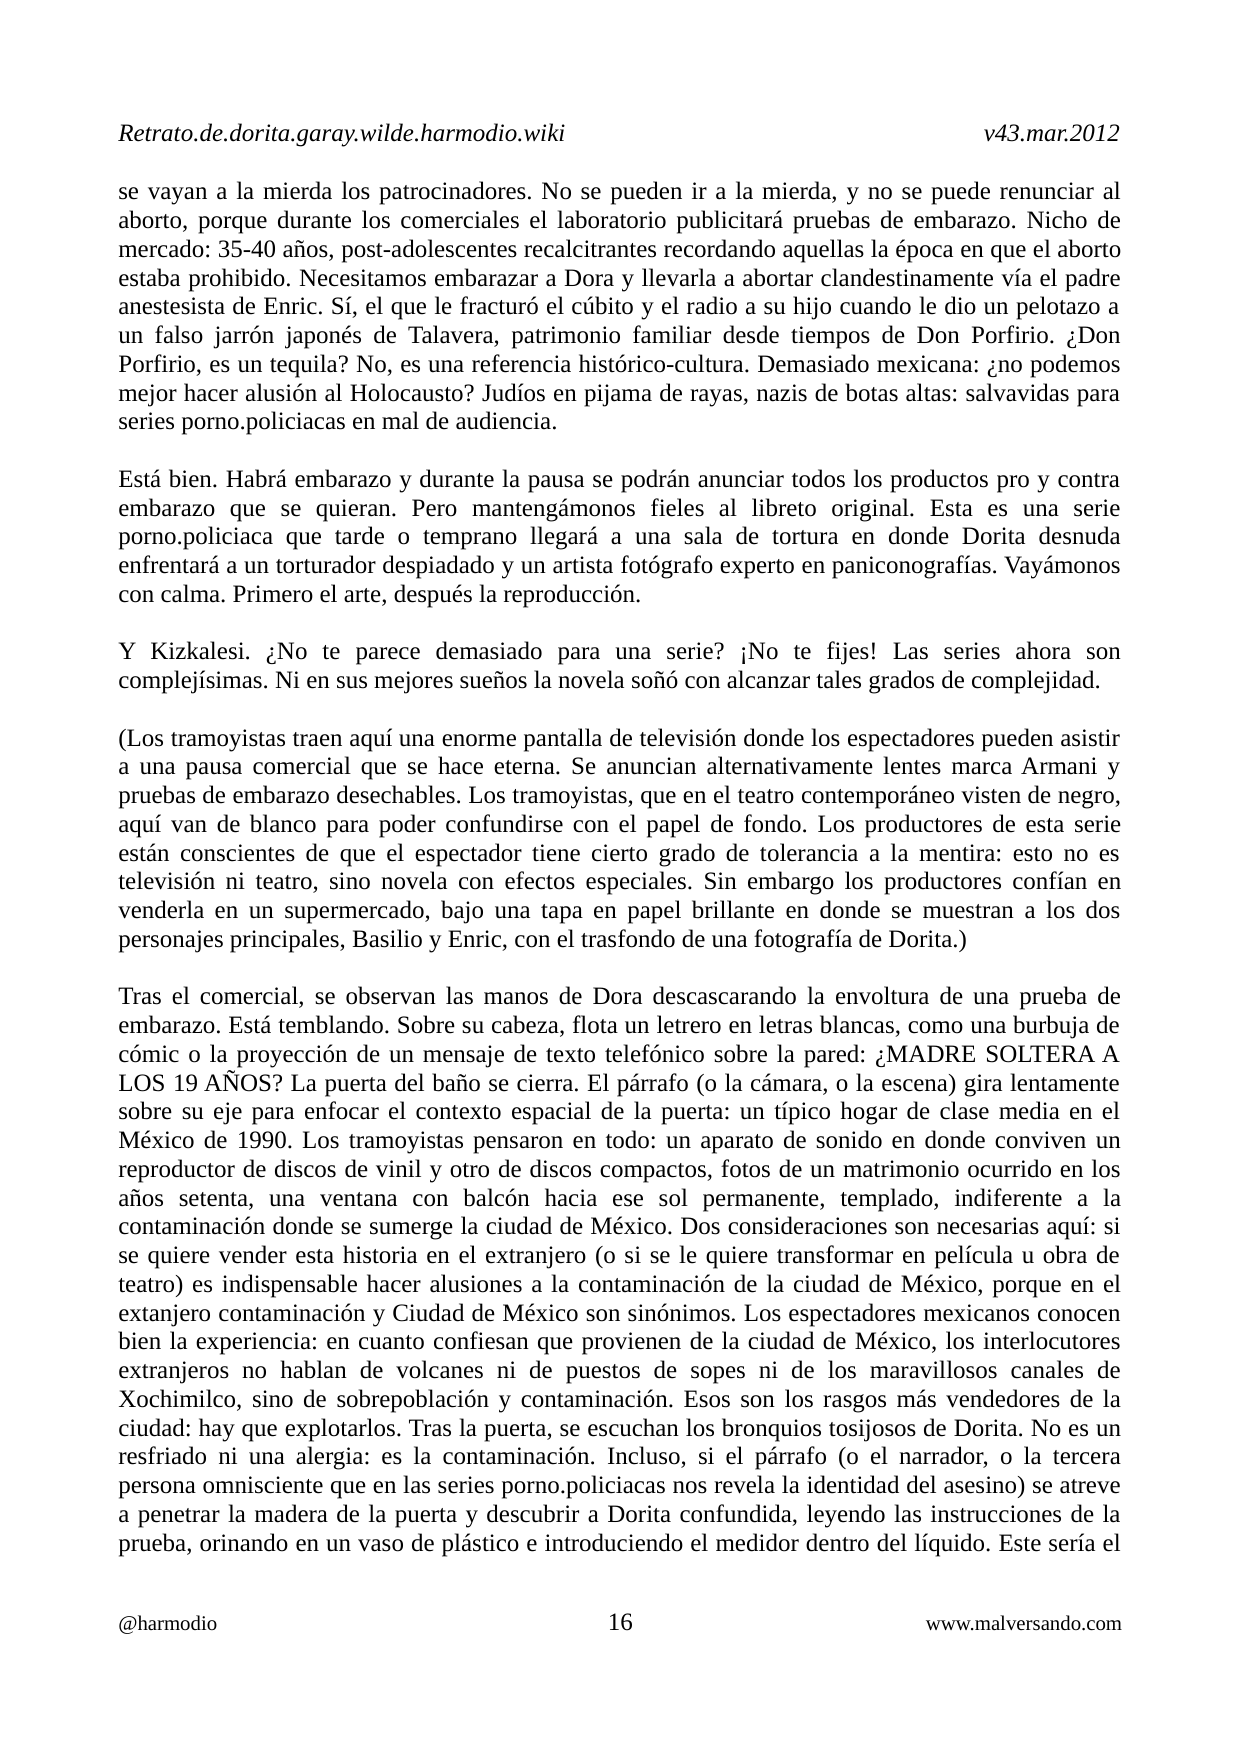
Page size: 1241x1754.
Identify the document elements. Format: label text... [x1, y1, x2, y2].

text Tras el comercial, se observan las manos de Dora descascarando la envoltura de una prueba de embarazo. Está temblando. Sobre su cabeza, flota un letrero en letras blancas, como una burbuja de cómic o la proyección de un mensaje de texto telefónico sobre la pared: ¿MADRE SOLTERA A LOS 19 AÑOS? La puerta del baño se cierra. El párrafo (o la cámara, o la escena) gira lentamente sobre su eje para enfocar el contexto espacial de la puerta: un típico hogar de clase media en el México de 1990. Los tramoyistas pensaron en todo: un aparato de sonido en donde conviven un reproductor de discos de vinil y otro de discos compactos, fotos de un matrimonio ocurrido en los años setenta, una ventana con balcón hacia ese sol permanente, templado, indiferente a la contaminación donde se sumerge la ciudad de México. Dos consideraciones son necesarias aquí: si se quiere vender esta historia en el extranjero (o si se le quiere transformar en película u obra de teatro) es indispensable hacer alusiones a la contaminación de la ciudad de México, porque en el extanjero contaminación y Ciudad de México son sinónimos. Los espectadores mexicanos conocen bien la experiencia: en cuanto confiesan que provienen de la ciudad de México, los interlocutores extranjeros no hablan de volcanes ni de puestos de sopes ni de los maravillosos canales de Xochimilco, sino de sobrepoblación y contaminación. Esos son los rasgos más vendedores de la ciudad: hay que explotarlos. Tras la puerta, se escuchan los bronquios tosijosos de Dorita. No es un resfriado ni una alergia: es la contaminación. Incluso, si el párrafo (o el narrador, o la tercera persona omnisciente que en las series porno.policiacas nos revela la identidad del asesino) se atreve a penetrar la madera de la puerta y descubrir a Dorita confundida, leyendo las instrucciones de la prueba, orinando en un vaso de plástico e introduciendo el medidor dentro del líquido. Este sería el [118, 981, 1122, 1556]
text se vayan a la mierda los patrocinadores. No se pueden ir a la mierda, y no se puede renunciar al aborto, porque durante los comerciales el laboratorio publicitará pruebas de embarazo. Nicho de mercado: 35-40 años, post-adolescentes recalcitrantes recordando aquellas la época en que el aborto estaba prohibido. Necesitamos embarazar a Dora y llevarla a abortar clandestinamente vía el padre anestesista de Enric. Sí, el que le fracturó el cúbito y el radio a su hijo cuando le dio un pelotazo a un falso jarrón japonés de Talavera, patrimonio familiar desde tiempos de Don Porfirio. ¿Don Porfirio, es un tequila? No, es una referencia histórico-cultura. Demasiado mexicana: ¿no podemos mejor hacer alusión al Holocausto? Judíos en pijama de rayas, nazis de botas altas: salvavidas para series porno.policiacas en mal de audiencia. [118, 176, 1122, 435]
text (Los tramoyistas traen aquí una enorme pantalla de televisión donde los espectadores pueden asistir a una pausa comercial que se hace eterna. Se anuncian alternativamente lentes marca Armani y pruebas de embarazo desechables. Los tramoyistas, que en el teatro contemporáneo visten de negro, aquí van de blanco para poder confundirse con el papel de fondo. Los productores de esta serie están conscientes de que el espectador tiene cierto grado de tolerancia a la mentira: esto no es televisión ni teatro, sino novela con efectos especiales. Sin embargo los productores confían en venderla en un supermercado, bajo una tapa en papel brillante en donde se muestran a los dos personajes principales, Basilio y Enric, con el trasfondo de una fotografía de Dorita.) [118, 723, 1122, 953]
text Está bien. Habrá embarazo y durante la pausa se podrán anunciar todos los productos pro y contra embarazo que se quieran. Pero mantengámonos fieles al libreto original. Esta es una serie porno.policiaca que tarde o temprano llegará a una sala de tortura en donde Dorita desnuda enfrentará a un torturador despiadado y un artista fotógrafo experto en paniconografías. Vayámonos con calma. Primero el arte, después la reproducción. [118, 464, 1122, 608]
text Y Kizkalesi. ¿No te parece demasiado para una serie? ¡No te fijes! Las series ahora son complejísimas. Ni en sus mejores sueños la novela soñó con alcanzar tales grados de complejidad. [118, 636, 1122, 694]
